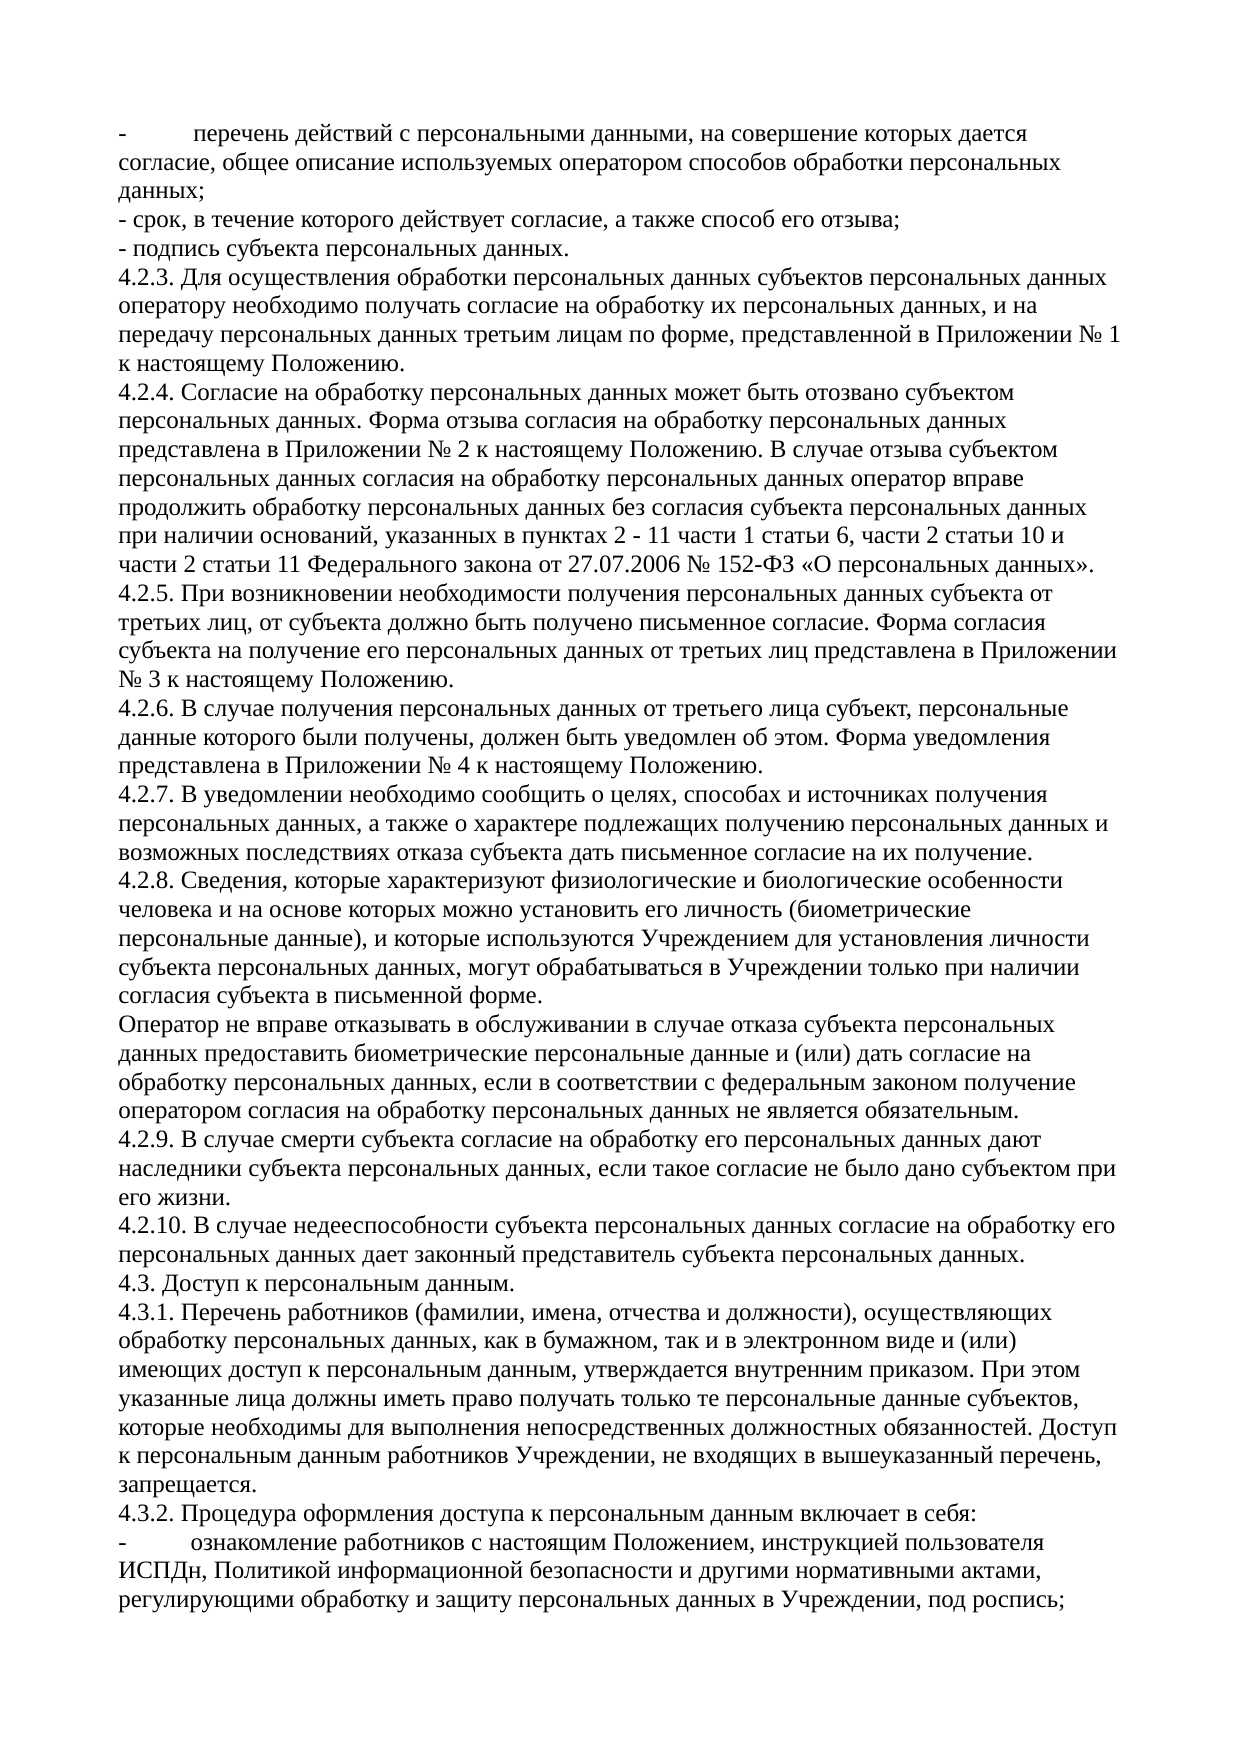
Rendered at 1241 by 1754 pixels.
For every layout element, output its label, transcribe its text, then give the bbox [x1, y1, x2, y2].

text 4.2.5. При возникновении необходимости получения персональных данных субъекта от третьих лиц, от субъекта должно быть получено письменное согласие. Форма согласия субъекта на получение его персональных данных от третьих лиц представлена в Приложении № 3 к настоящему Положению. [118, 578, 1122, 693]
text 4.2.6. В случае получения персональных данных от третьего лица субъект, персональные данные которого были получены, должен быть уведомлен об этом. Форма уведомления представлена в Приложении № 4 к настоящему Положению. [118, 693, 1122, 779]
text 4.2.7. В уведомлении необходимо сообщить о целях, способах и источниках получения персональных данных, а также о характере подлежащих получению персональных данных и возможных последствиях отказа субъекта дать письменное согласие на их получение. [118, 779, 1122, 866]
text Оператор не вправе отказывать в обслуживании в случае отказа субъекта персональных данных предоставить биометрические персональные данные и (или) дать согласие на обработку персональных данных, если в соответствии с федеральным законом получение оператором согласия на обработку персональных данных не является обязательным. [118, 1009, 1122, 1124]
text 4.2.3. Для осуществления обработки персональных данных субъектов персональных данных оператору необходимо получать согласие на обработку их персональных данных, и на передачу персональных данных третьим лицам по форме, представленной в Приложении № 1 к настоящему Положению. [118, 262, 1122, 377]
list перечень действий с персональными данными, на совершение которых дается согласие, общее описание используемых оператором способов обработки персональных данных; [118, 118, 1122, 204]
text 4.2.9. В случае смерти субъекта согласие на обработку его персональных данных дают наследники субъекта персональных данных, если такое согласие не было дано субъектом при его жизни. [118, 1124, 1122, 1211]
text 4.2.4. Согласие на обработку персональных данных может быть отозвано субъектом персональных данных. Форма отзыва согласия на обработку персональных данных представлена в Приложении № 2 к настоящему Положению. В случае отзыва субъектом персональных данных согласия на обработку персональных данных оператор вправе продолжить обработку персональных данных без согласия субъекта персональных данных при наличии оснований, указанных в пунктах 2 - 11 части 1 статьи 6, части 2 статьи 10 и части 2 статьи 11 Федерального закона от 27.07.2006 № 152-ФЗ «О персональных данных». [118, 377, 1122, 578]
text 4.2.10. В случае недееспособности субъекта персональных данных согласие на обработку его персональных данных дает законный представитель субъекта персональных данных. [118, 1211, 1122, 1268]
text 4.3.2. Процедура оформления доступа к персональным данным включает в себя: [118, 1498, 1122, 1527]
text 4.2.8. Сведения, которые характеризуют физиологические и биологические особенности человека и на основе которых можно установить его личность (биометрические персональные данные), и которые используются Учреждением для установления личности субъекта персональных данных, могут обрабатываться в Учреждении только при наличии согласия субъекта в письменной форме. [118, 866, 1122, 1009]
text 4.3.1. Перечень работников (фамилии, имена, отчества и должности), осуществляющих обработку персональных данных, как в бумажном, так и в электронном виде и (или) имеющих доступ к персональным данным, утверждается внутренним приказом. При этом указанные лица должны иметь право получать только те персональные данные субъектов, которые необходимы для выполнения непосредственных должностных обязанностей. Доступ к персональным данным работников Учреждении, не входящих в вышеуказанный перечень, запрещается. [118, 1297, 1122, 1498]
list ознакомление работников с настоящим Положением, инструкцией пользователя ИСПДн, Политикой информационной безопасности и другими нормативными актами, регулирующими обработку и защиту персональных данных в Учреждении, под роспись; [118, 1527, 1122, 1613]
text - подпись субъекта персональных данных. [118, 233, 1122, 262]
text - срок, в течение которого действует согласие, а также способ его отзыва; [118, 204, 1122, 233]
text 4.3. Доступ к персональным данным. [118, 1268, 1122, 1297]
